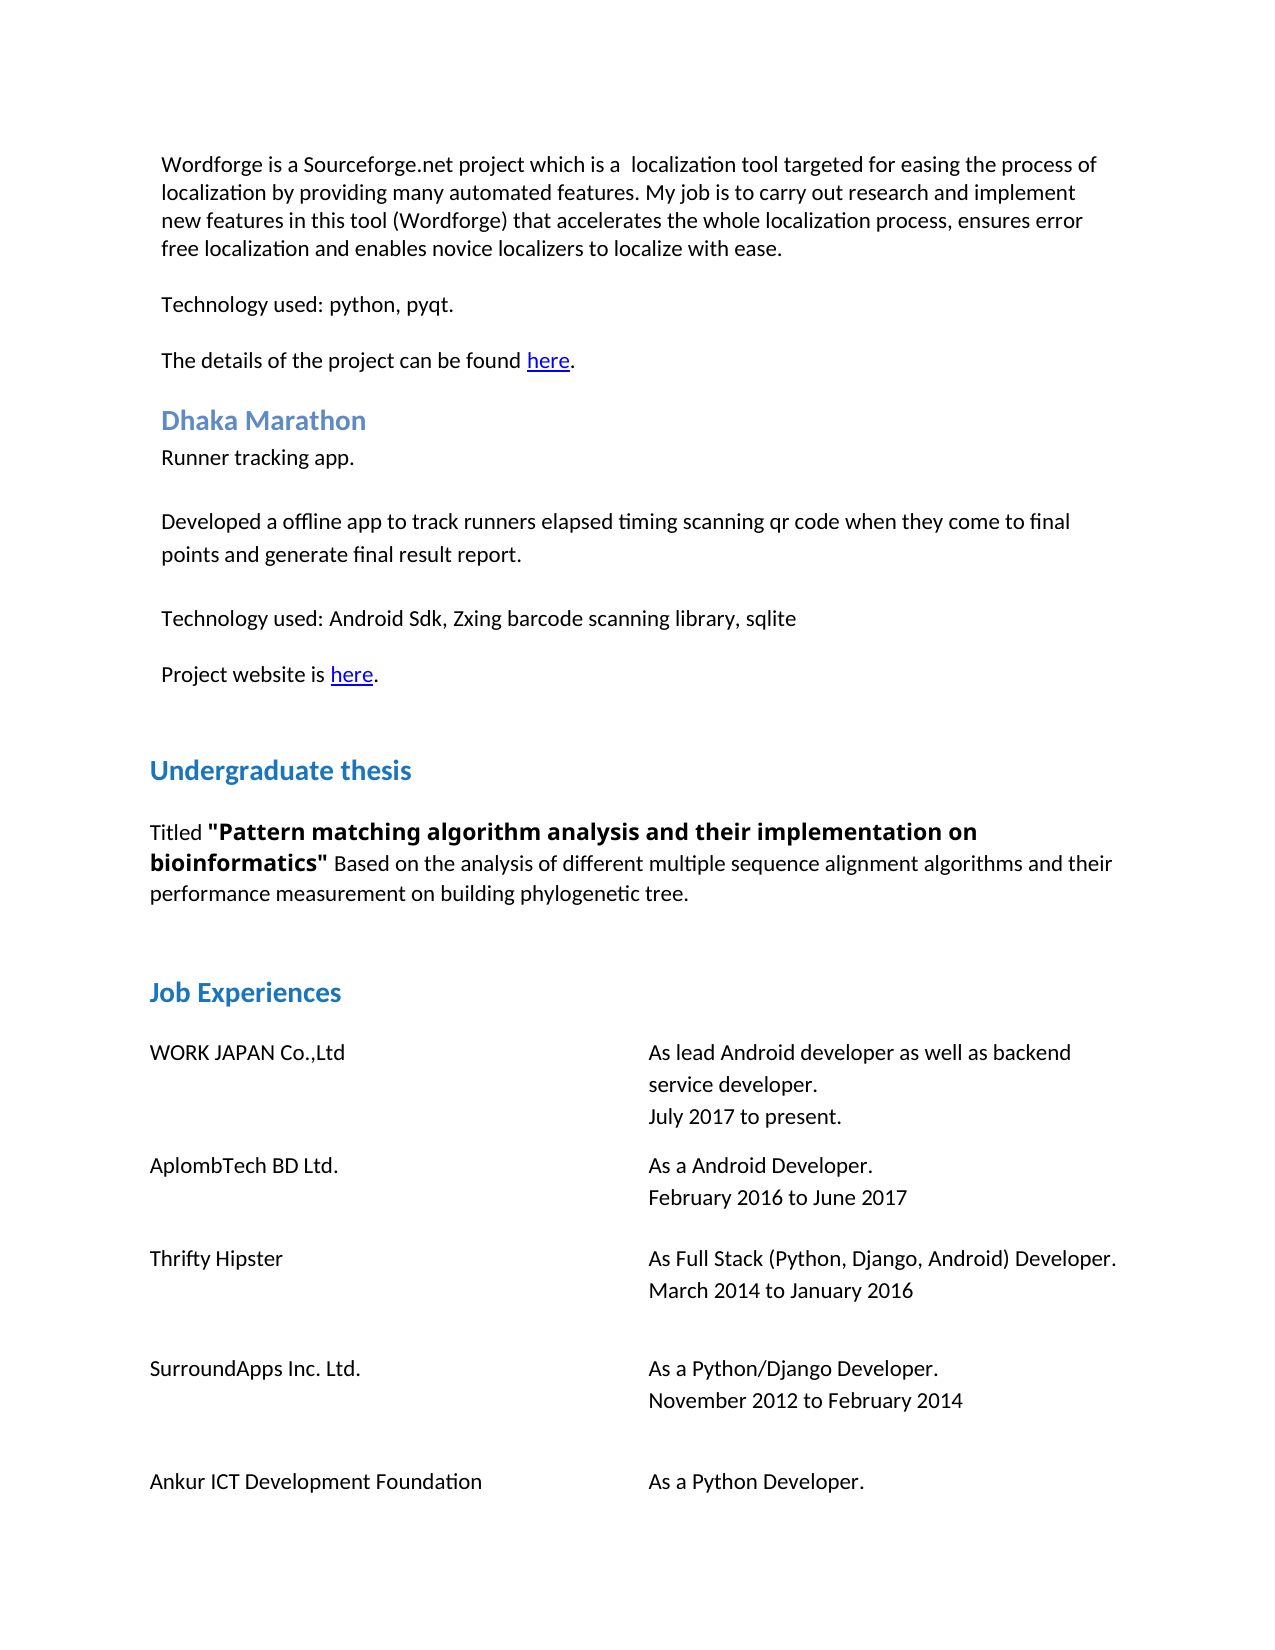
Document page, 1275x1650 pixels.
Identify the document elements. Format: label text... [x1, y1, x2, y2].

table_cell Ankur ICT Development Foundation [138, 1468, 637, 1495]
table_cell As a Python/Django Developer. November 2012 to February 2014 [637, 1354, 1136, 1467]
table_cell Wordforge is a Sourceforge.net project which is a localization tool targeted for easing the process of localization by providing many automated features. My job is to carry out research and implement new features in this tool (Wordforge) that accelerates the whole localization process, ensures error free localization and enables novice localizers to localize with ease. Technology used: python, pyqt. The details of the project can be found here. [150, 150, 1125, 402]
table_cell Titled "Pattern matching algorithm analysis and their implementation on bioinformatics" Based on the analysis of different multiple sequence alignment algorithms and their performance measurement on building phylogenetic tree. [138, 816, 1136, 907]
table_cell Thrifty Hipster [138, 1244, 637, 1354]
table_cell As a Python Developer. [637, 1468, 1136, 1495]
table_cell SurroundApps Inc. Ltd. [138, 1354, 637, 1467]
table_cell As a Android Developer. February 2016 to June 2017 [637, 1151, 1136, 1244]
table_cell Dhaka Marathon Runner tracking app. Developed a offline app to track runners elapsed timing scanning qr code when they come to final points and generate final result report. Technology used: Android Sdk, Zxing barcode scanning library, sqlite Project website is here. [150, 402, 1125, 688]
table_header Job Experiences [138, 939, 1136, 1038]
table_cell As Full Stack (Python, Django, Android) Developer. March 2014 to January 2016 [637, 1244, 1136, 1354]
table_cell WORK JAPAN Co.,Ltd [138, 1038, 637, 1151]
table_cell As lead Android developer as well as backend service developer. July 2017 to present. [637, 1038, 1136, 1151]
table_cell AplombTech BD Ltd. [138, 1151, 637, 1244]
table_header Undergraduate thesis [138, 753, 1136, 816]
